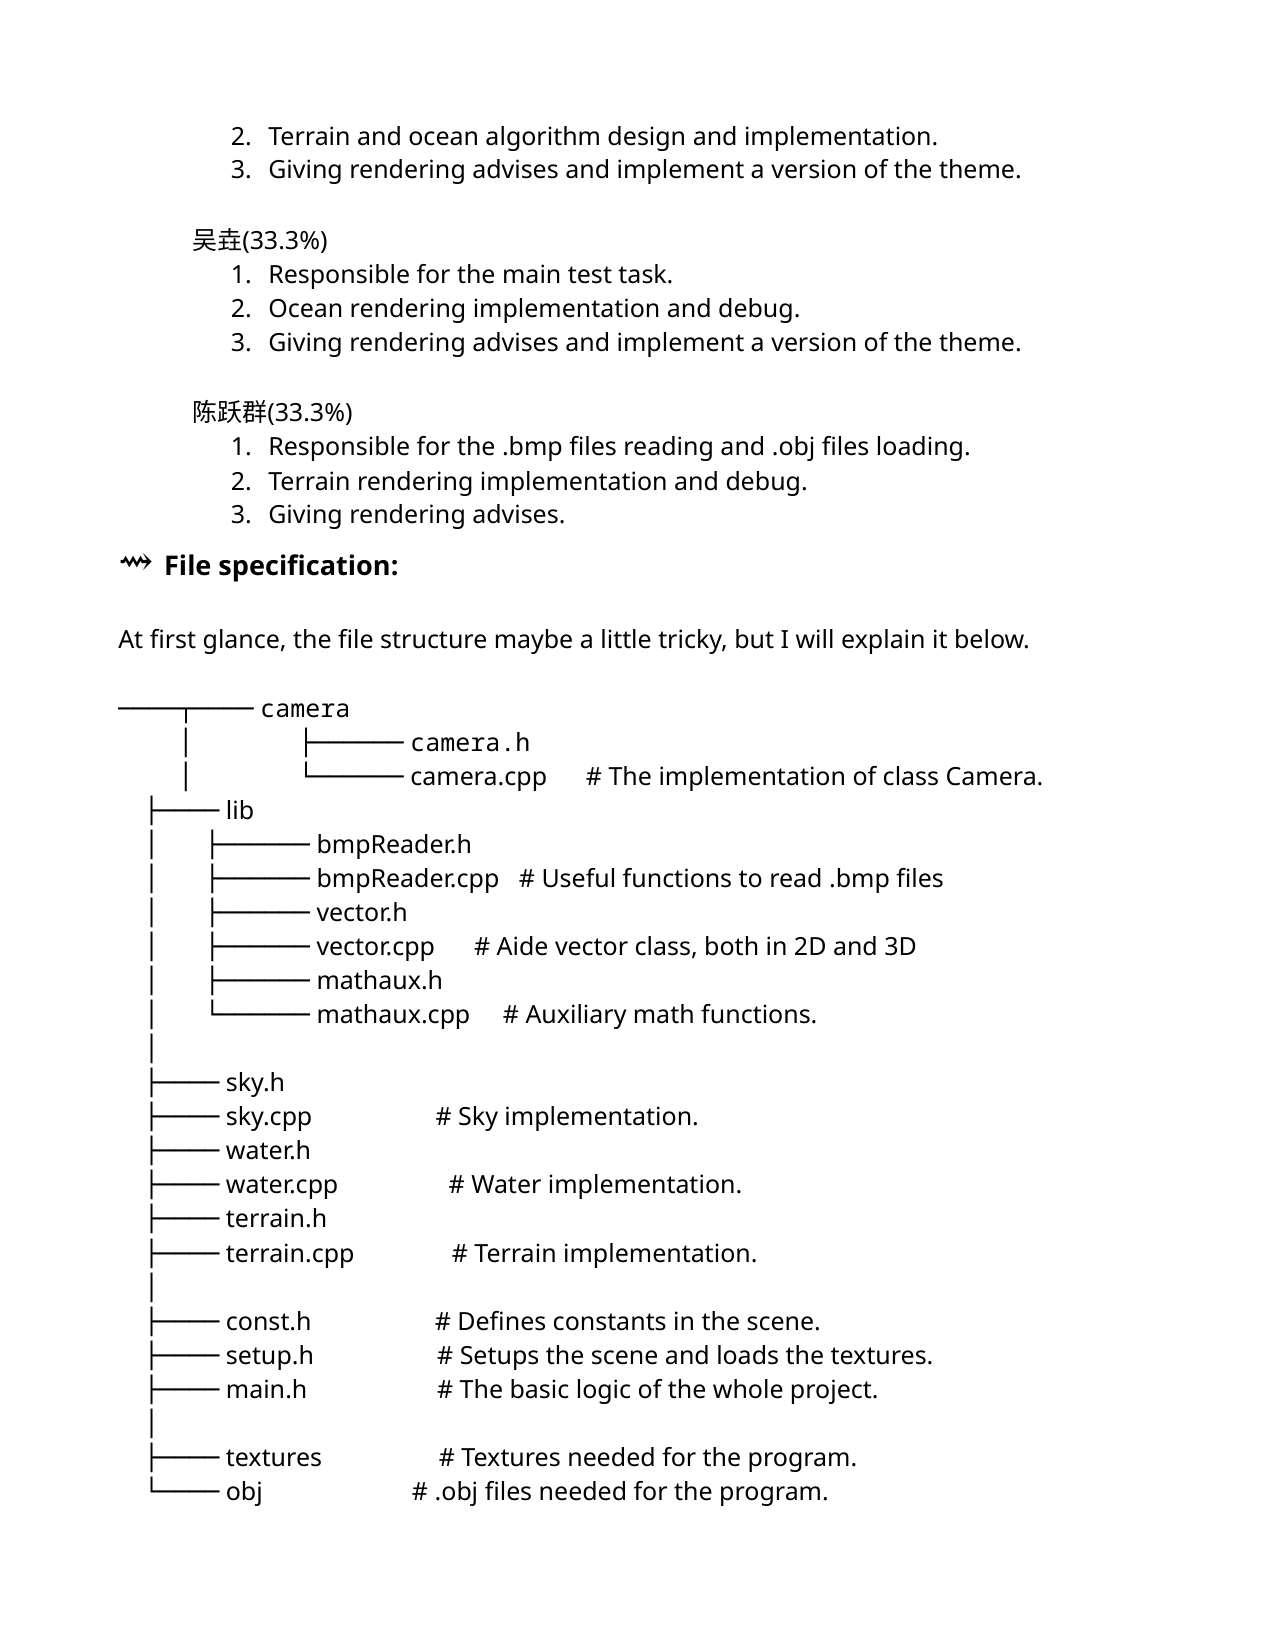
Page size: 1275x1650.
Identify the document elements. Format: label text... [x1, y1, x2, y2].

text ├──── terrain.cpp # Terrain implementation. [118, 1235, 1157, 1269]
list Giving rendering advises and implement a version of the theme. [231, 152, 1157, 186]
text ├──── setup.h # Setups the scene and loads the textures. [118, 1337, 1157, 1371]
text │ ├────── vector.cpp # Aide vector class, both in 2D and 3D [118, 929, 1157, 963]
text │ ├────── mathaux.h [118, 963, 1157, 997]
text ├──── lib [118, 792, 1157, 826]
list Responsible for the .bmp files reading and .obj files loading. [231, 429, 1157, 463]
text ├──── const.h # Defines constants in the scene. [118, 1303, 1157, 1337]
text │ └────── mathaux.cpp # Auxiliary math functions. [118, 997, 1157, 1031]
text ├──── main.h # The basic logic of the whole project. [118, 1371, 1157, 1406]
text ────┬──── camera [118, 690, 1157, 724]
text │ ├────── camera.h [118, 724, 1157, 758]
list Terrain and ocean algorithm design and implementation. [231, 118, 1157, 152]
text ├──── sky.h [118, 1065, 1157, 1099]
text ├──── textures # Textures needed for the program. [118, 1439, 1157, 1474]
text │ ├────── vector.h [118, 894, 1157, 929]
text ├──── water.cpp # Water implementation. [118, 1167, 1157, 1201]
text │ [118, 1269, 1157, 1303]
text │ └────── camera.cpp # The implementation of class Camera. [118, 758, 1157, 792]
text 陈跃群(33.3%) [118, 393, 1157, 429]
text ├──── sky.cpp # Sky implementation. [118, 1099, 1157, 1133]
text └──── obj # .obj files needed for the program. [118, 1474, 1157, 1508]
list Ocean rendering implementation and debug. [231, 291, 1157, 325]
text │ ├────── bmpReader.h [118, 826, 1157, 861]
list Terrain rendering implementation and debug. [231, 463, 1157, 497]
text │ [118, 1406, 1157, 1439]
text At first glance, the file structure maybe a little tricky, but I will explain it below. [118, 622, 1157, 656]
text ├──── terrain.h [118, 1201, 1157, 1235]
list Giving rendering advises and implement a version of the theme. [231, 325, 1157, 359]
text ⇝ File specification: [118, 531, 1157, 588]
text ├──── water.h [118, 1133, 1157, 1167]
text 吴垚(33.3%) [118, 220, 1157, 257]
text │ ├────── bmpReader.cpp # Useful functions to read .bmp files [118, 861, 1157, 894]
list Giving rendering advises. [231, 497, 1157, 531]
text │ [118, 1031, 1157, 1065]
list Responsible for the main test task. [231, 257, 1157, 291]
